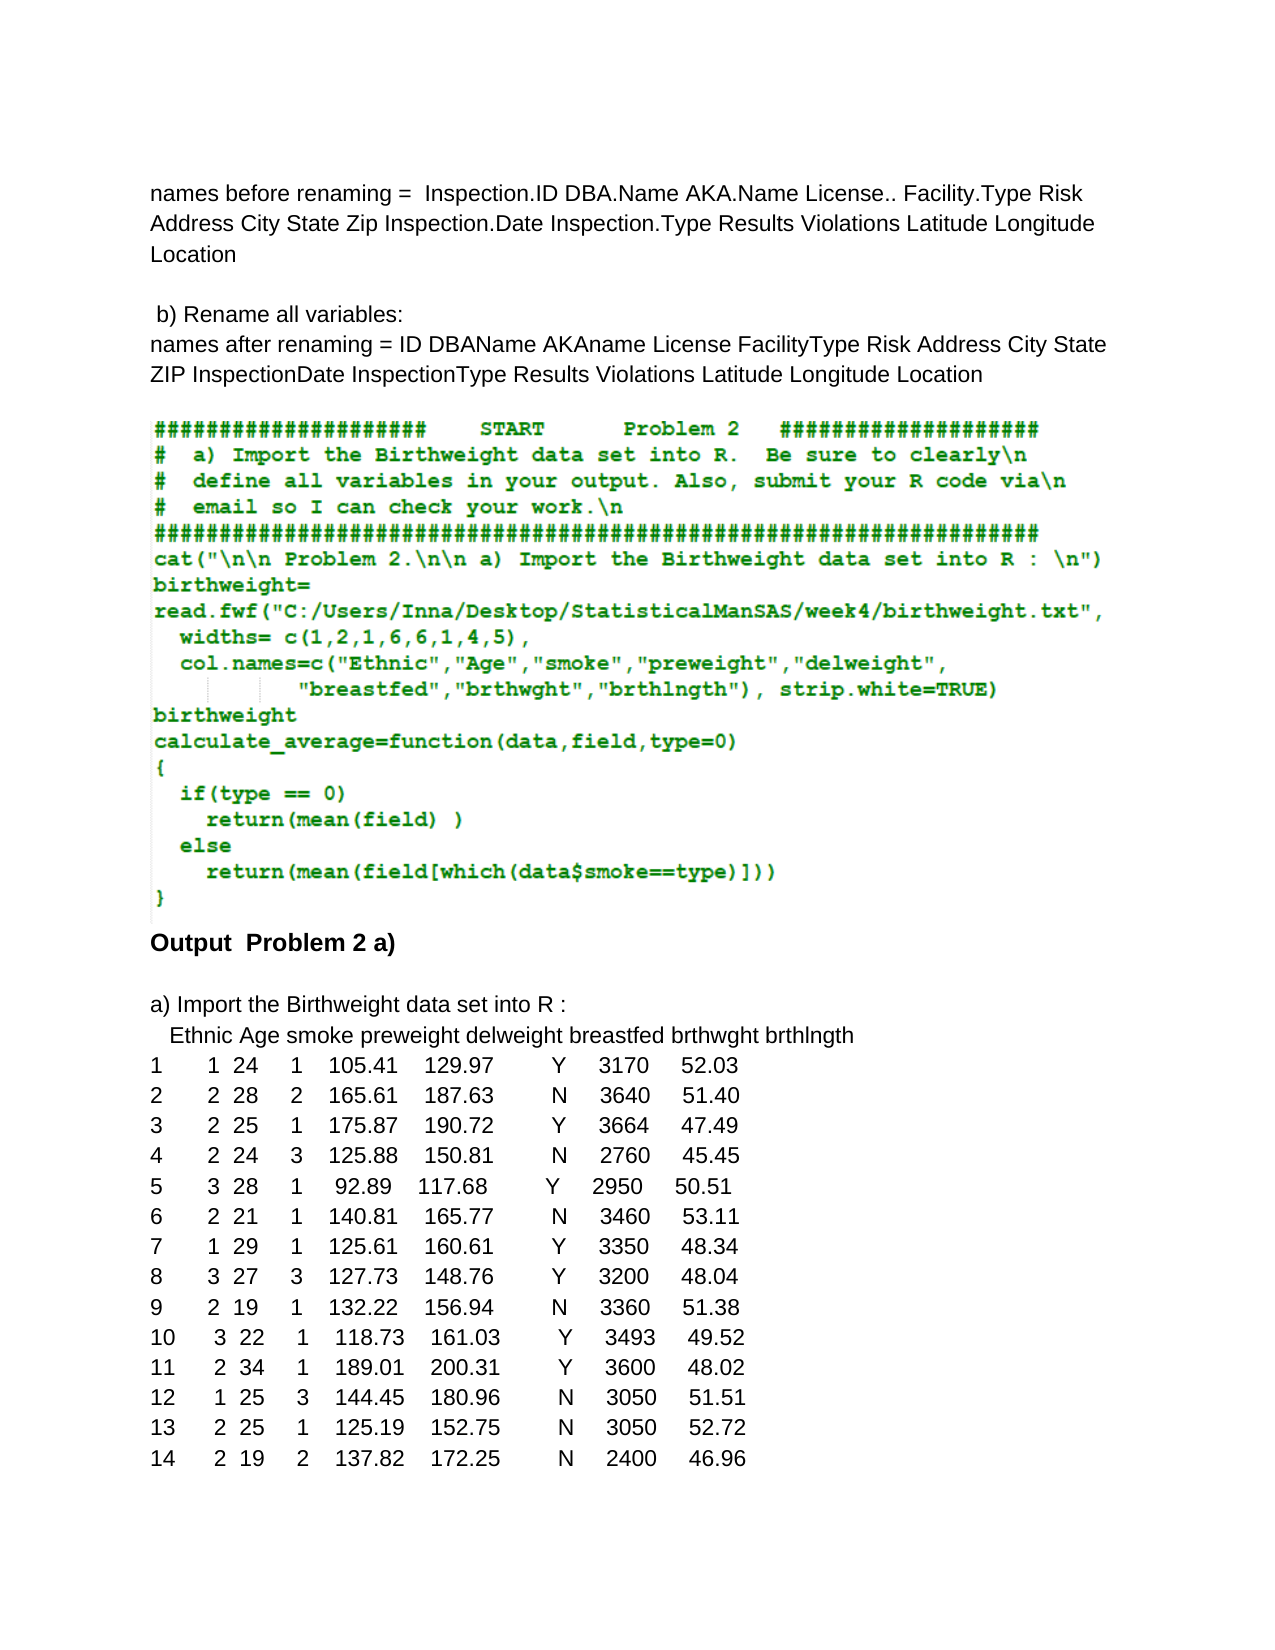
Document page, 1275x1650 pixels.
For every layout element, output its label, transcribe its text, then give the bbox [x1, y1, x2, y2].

text 13 2 25 1 125.19 152.75 N 3050 52.72 [150, 1414, 1125, 1441]
text 7 1 29 1 125.61 160.61 Y 3350 48.34 [150, 1233, 1125, 1259]
text 11 2 34 1 189.01 200.31 Y 3600 48.02 [150, 1354, 1125, 1380]
text 8 3 27 3 127.73 148.76 Y 3200 48.04 [150, 1263, 1125, 1289]
picture [150, 421, 1125, 924]
text names before renaming = Inspection.ID DBA.Name AKA.Name License.. Facility.Type Risk Address City State Zip Inspection.Date Inspection.Type Results Violations Latitude Longitude Location [150, 180, 1125, 267]
text names after renaming = ID DBAName AKAname License FacilityType Risk Address City State ZIP InspectionDate InspectionType Results Violations Latitude Longitude Location [150, 331, 1125, 388]
text 2 2 28 2 165.61 187.63 N 3640 51.40 [150, 1082, 1125, 1108]
text 6 2 21 1 140.81 165.77 N 3460 53.11 [150, 1203, 1125, 1229]
text 10 3 22 1 118.73 161.03 Y 3493 49.52 [150, 1324, 1125, 1350]
text 14 2 19 2 137.82 172.25 N 2400 46.96 [150, 1444, 1125, 1471]
text Output Problem 2 a) [150, 924, 1125, 957]
text Ethnic Age smoke preweight delweight breastfed brthwght brthlngth [150, 1022, 1125, 1048]
text 5 3 28 1 92.89 117.68 Y 2950 50.51 [150, 1173, 1125, 1199]
text 3 2 25 1 175.87 190.72 Y 3664 47.49 [150, 1112, 1125, 1138]
text 12 1 25 3 144.45 180.96 N 3050 51.51 [150, 1384, 1125, 1410]
text a) Import the Birthweight data set into R : [150, 991, 1125, 1018]
text 4 2 24 3 125.88 150.81 N 2760 45.45 [150, 1142, 1125, 1169]
text 9 2 19 1 132.22 156.94 N 3360 51.38 [150, 1293, 1125, 1320]
text 1 1 24 1 105.41 129.97 Y 3170 52.03 [150, 1052, 1125, 1078]
text b) Rename all variables: [150, 301, 1125, 327]
